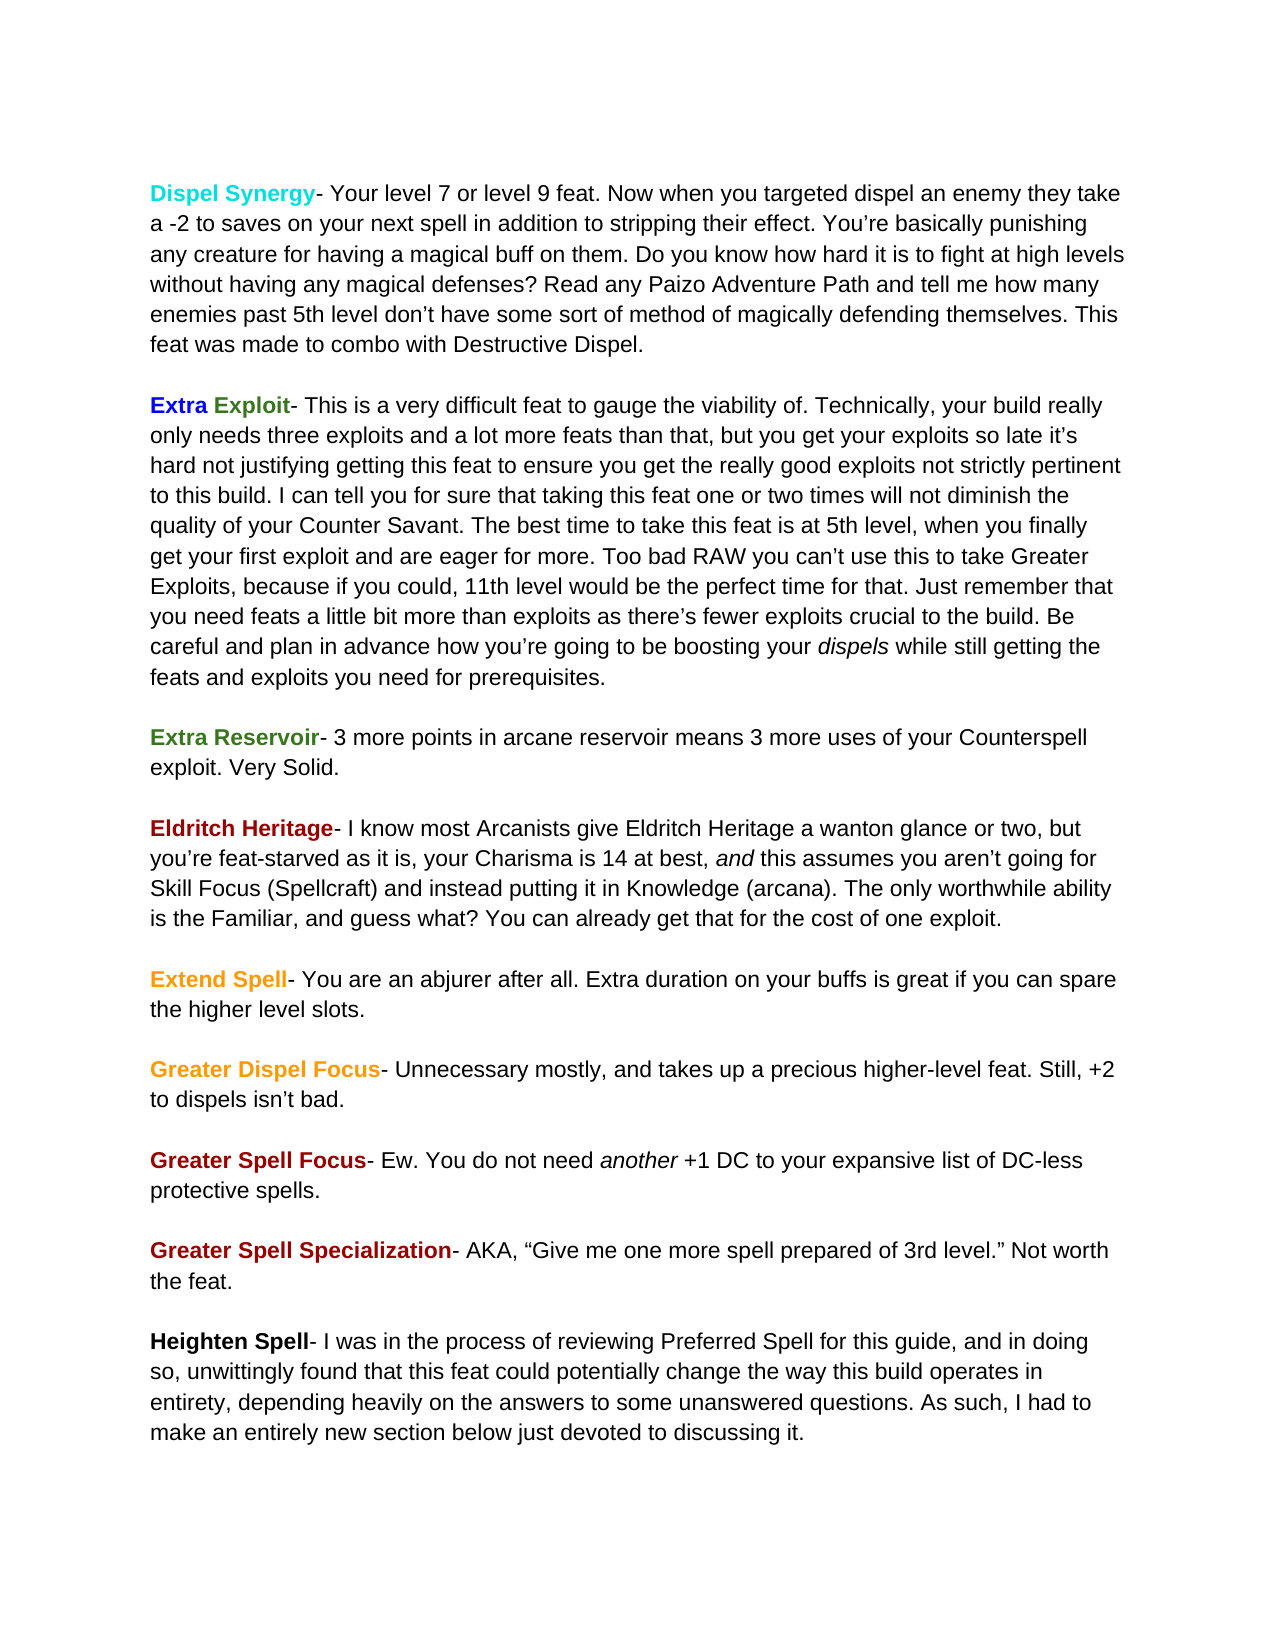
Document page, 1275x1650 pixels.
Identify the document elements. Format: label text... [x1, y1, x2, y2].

text Extra Reservoir- 3 more points in arcane reservoir means 3 more uses of your Counterspell exploit. Very Solid. [150, 724, 1125, 781]
text Greater Spell Specialization- AKA, “Give me one more spell prepared of 3rd level.” Not worth the feat. [150, 1237, 1125, 1294]
text Eldritch Heritage- I know most Arcanists give Eldritch Heritage a wanton glance or two, but you’re feat-starved as it is, your Charisma is 14 at best, and this assumes you aren’t going for Skill Focus (Spellcraft) and instead putting it in Knowledge (arcana). The only worthwhile ability is the Familiar, and guess what? You can already get that for the cost of one exploit. [150, 814, 1125, 932]
text Greater Dispel Focus- Unnecessary mostly, and takes up a precious higher-level feat. Still, +2 to dispels isn’t bad. [150, 1056, 1125, 1113]
text Dispel Synergy- Your level 7 or level 9 feat. Now when you targeted dispel an enemy they take a -2 to saves on your next spell in addition to stripping their effect. You’re basically punishing any creature for having a magical buff on them. Do you know how hard it is to fight at high levels without having any magical defenses? Read any Paizo Adventure Path and tell me how many enemies past 5th level don’t have some sort of method of magically defending themselves. This feat was made to combo with Destructive Dispel. [150, 180, 1125, 358]
text Greater Spell Focus- Ew. You do not need another +1 DC to your expansive list of DC-less protective spells. [150, 1147, 1125, 1203]
text Heighten Spell- I was in the process of reviewing Preferred Spell for this guide, and in doing so, unwittingly found that this feat could potentially change the way this build operates in entirety, depending heavily on the answers to some unanswered questions. As such, I had to make an entirely new section below just devoted to discussing it. [150, 1328, 1125, 1445]
text Extend Spell- You are an abjurer after all. Extra duration on your buffs is great if you can spare the higher level slots. [150, 966, 1125, 1022]
text Extra Exploit- This is a very difficult feat to gauge the viability of. Technically, your build really only needs three exploits and a lot more feats than that, but you get your exploits so late it’s hard not justifying getting this feat to ensure you get the really good exploits not strictly pertinent to this build. I can tell you for sure that taking this feat one or two times will not diminish the quality of your Counter Savant. The best time to take this feat is at 5th level, when you finally get your first exploit and are eager for more. Too bad RAW you can’t use this to take Greater Exploits, because if you could, 11th level would be the perfect time for that. Just remember that you need feats a little bit more than exploits as there’s fewer exploits crucial to the build. Be careful and plan in advance how you’re going to be boosting your dispels while still getting the feats and exploits you need for prerequisites. [150, 392, 1125, 690]
